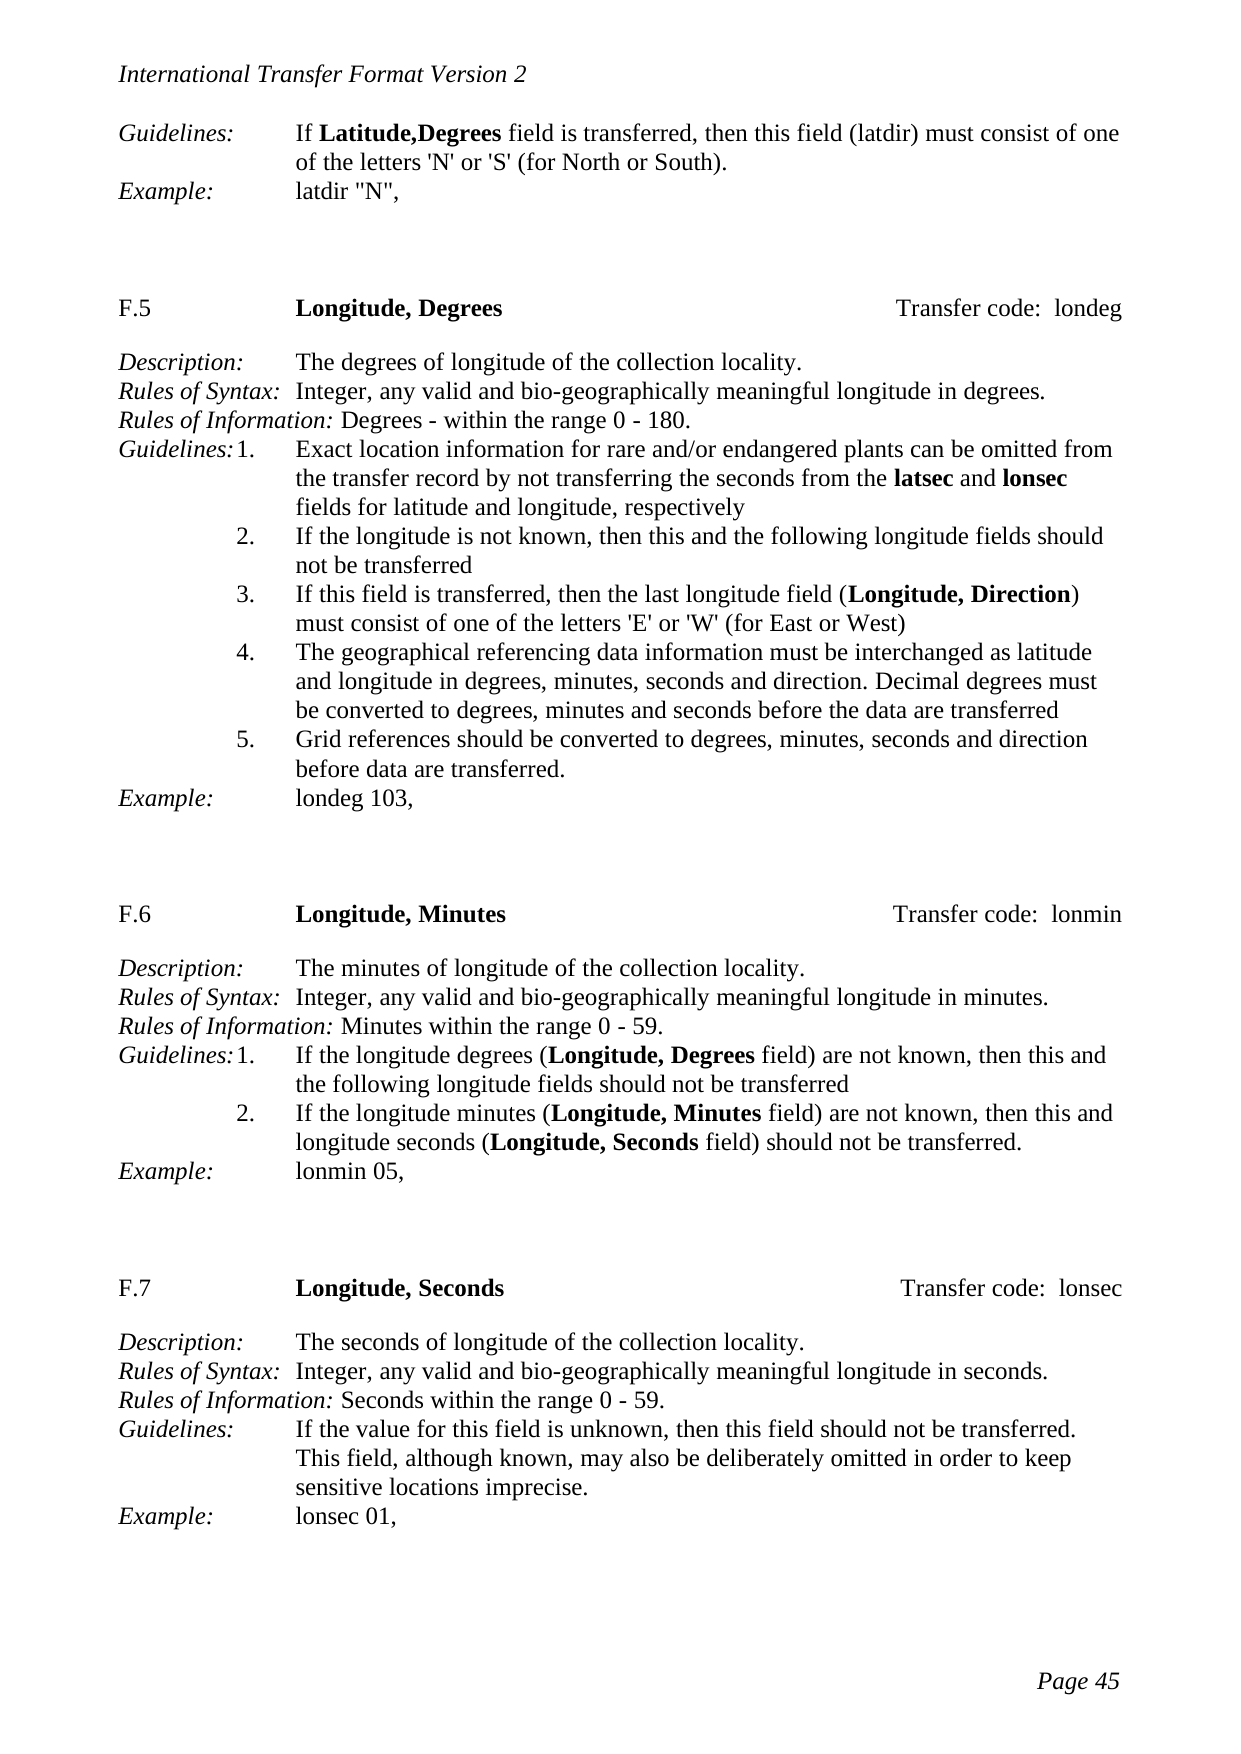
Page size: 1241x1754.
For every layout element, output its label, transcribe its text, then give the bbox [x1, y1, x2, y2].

text Rules of Syntax: Integer, any valid and bio-geographically meaningful longitude in seconds. [118, 1356, 1122, 1385]
text Example: londeg 103, [118, 782, 1122, 812]
text Rules of Syntax: Integer, any valid and bio-geographically meaningful longitude in minutes. [118, 982, 1122, 1011]
text Rules of Information: Seconds within the range 0 ‑ 59. [118, 1385, 1122, 1414]
text Example: lonmin 05, [118, 1156, 1122, 1185]
text Rules of Information: Minutes within the range 0 ‑ 59. [118, 1011, 1122, 1040]
text Rules of Syntax: Integer, any valid and bio-geographically meaningful longitude in degrees. [118, 376, 1122, 405]
text Description: The seconds of longitude of the collection locality. [118, 1327, 1122, 1356]
text F.6 Longitude, Minutes Transfer code: lonmin [118, 899, 1122, 928]
text 3. If this field is transferred, then the last longitude field (Longitude, Direction) must consist of one of the letters 'E' or 'W' (for East or West) [236, 579, 1122, 637]
text Guidelines: 1. Exact location information for rare and/or endangered plants can be omitted from the transfer record by not transferring the seconds from the latsec and lonsec fields for latitude and longitude, respectively [118, 434, 1122, 521]
text Description: The degrees of longitude of the collection locality. [118, 347, 1122, 376]
text 2. If the longitude is not known, then this and the following longitude fields should not be transferred [236, 521, 1122, 579]
text F.5 Longitude, Degrees Transfer code: londeg [118, 292, 1122, 322]
text Description: The minutes of longitude of the collection locality. [118, 953, 1122, 982]
text F.7 Longitude, Seconds Transfer code: lonsec [118, 1272, 1122, 1302]
text Guidelines: 1. If the longitude degrees (Longitude, Degrees field) are not known, then this and the following longitude fields should not be transferred [118, 1040, 1122, 1098]
text 4. The geographical referencing data information must be interchanged as latitude and longitude in degrees, minutes, seconds and direction. Decimal degrees must be converted to degrees, minutes and seconds before the data are transferred [236, 637, 1122, 724]
text Guidelines: If the value for this field is unknown, then this field should not be transferred. This field, although known, may also be deliberately omitted in order to keep sensitive locations imprecise. [118, 1414, 1122, 1501]
text 2. If the longitude minutes (Longitude, Minutes field) are not known, then this and longitude seconds (Longitude, Seconds field) should not be transferred. [236, 1098, 1122, 1156]
text Rules of Information: Degrees - within the range 0 ‑ 180. [118, 405, 1122, 434]
text 5. Grid references should be converted to degrees, minutes, seconds and direction before data are transferred. [236, 724, 1122, 782]
text Example: lonsec 01, [118, 1501, 1122, 1530]
text Example: latdir "N", [118, 176, 1122, 205]
text Guidelines: If Latitude,Degrees field is transferred, then this field (latdir) must consist of one of the letters 'N' or 'S' (for North or South). [118, 118, 1122, 176]
